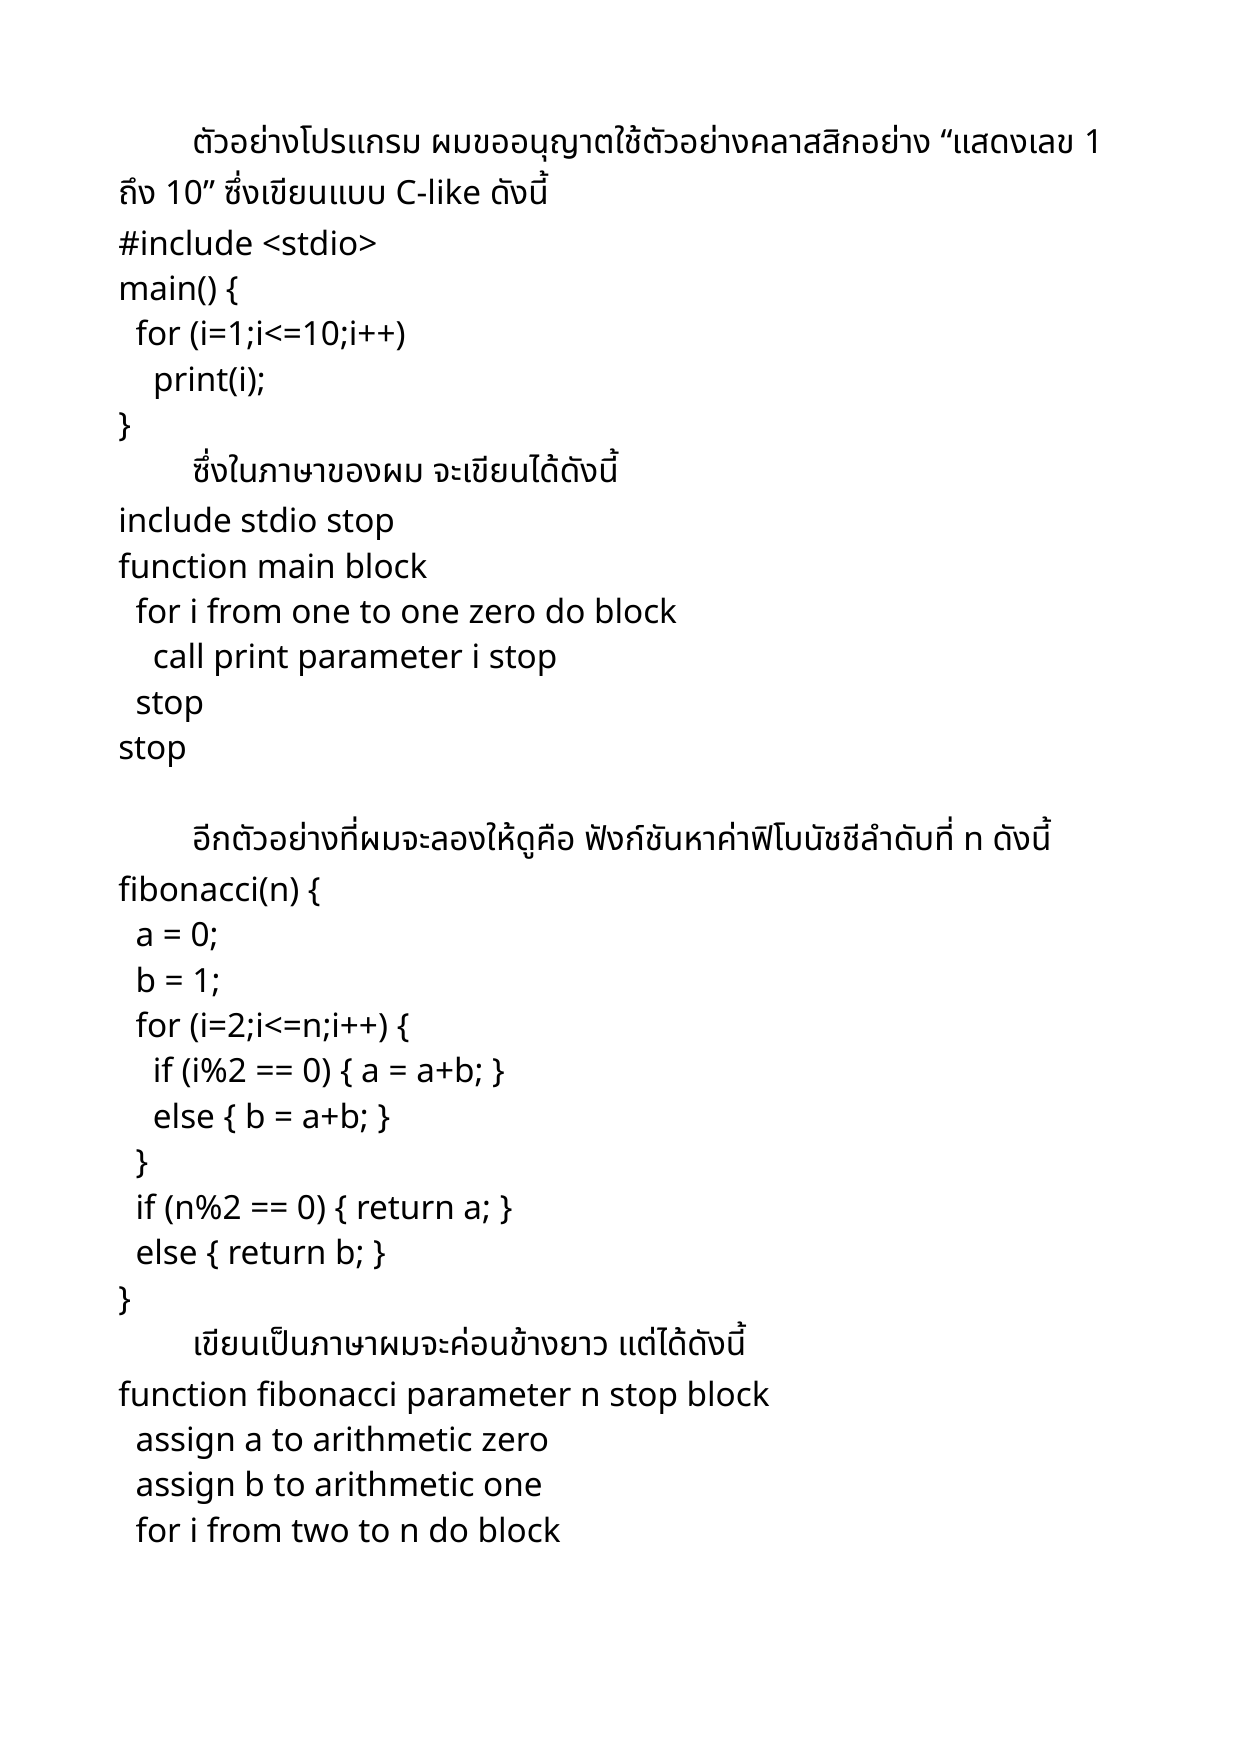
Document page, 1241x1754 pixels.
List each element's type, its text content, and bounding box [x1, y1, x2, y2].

text call print parameter i stop [118, 633, 1122, 679]
text if (i%2 == 0) { a = a+b; } [118, 1047, 1122, 1093]
text assign b to arithmetic one [118, 1461, 1122, 1507]
text b = 1; [118, 956, 1122, 1002]
text } [118, 1138, 1122, 1183]
text ซึ่งในภาษาของผม จะเขียนได้ดังนี้ [118, 446, 1122, 497]
text เขียนเป็นภาษาผมจะค่อนข้างยาว แต่ได้ดังนี้ [118, 1320, 1122, 1370]
text function main block [118, 542, 1122, 588]
text include stdio stop [118, 497, 1122, 542]
text if (n%2 == 0) { return a; } [118, 1183, 1122, 1229]
text ตัวอย่างโปรแกรม ผมขออนุญาตใช้ตัวอย่างคลาสสิกอย่าง “แสดงเลข 1 ถึง 10” ซึ่งเขียนแบบ C-like ดังนี้ [118, 118, 1122, 219]
text for (i=2;i<=n;i++) { [118, 1002, 1122, 1047]
text else { b = a+b; } [118, 1093, 1122, 1138]
text else { return b; } [118, 1229, 1122, 1274]
text a = 0; [118, 911, 1122, 956]
text } [118, 401, 1122, 446]
text stop [118, 679, 1122, 724]
text assign a to arithmetic zero [118, 1416, 1122, 1461]
text fibonacci(n) { [118, 866, 1122, 911]
text print(i); [118, 356, 1122, 401]
text } [118, 1274, 1122, 1320]
text function fibonacci parameter n stop block [118, 1370, 1122, 1416]
text อีกตัวอย่างที่ผมจะลองให้ดูคือ ฟังก์ชันหาค่าฟิโบนัชชีลำดับที่ n ดังนี้ [118, 815, 1122, 866]
text main() { [118, 265, 1122, 310]
text for (i=1;i<=10;i++) [118, 310, 1122, 356]
text for i from one to one zero do block [118, 588, 1122, 633]
text for i from two to n do block [118, 1507, 1122, 1552]
text #include <stdio> [118, 219, 1122, 265]
text stop [118, 724, 1122, 769]
